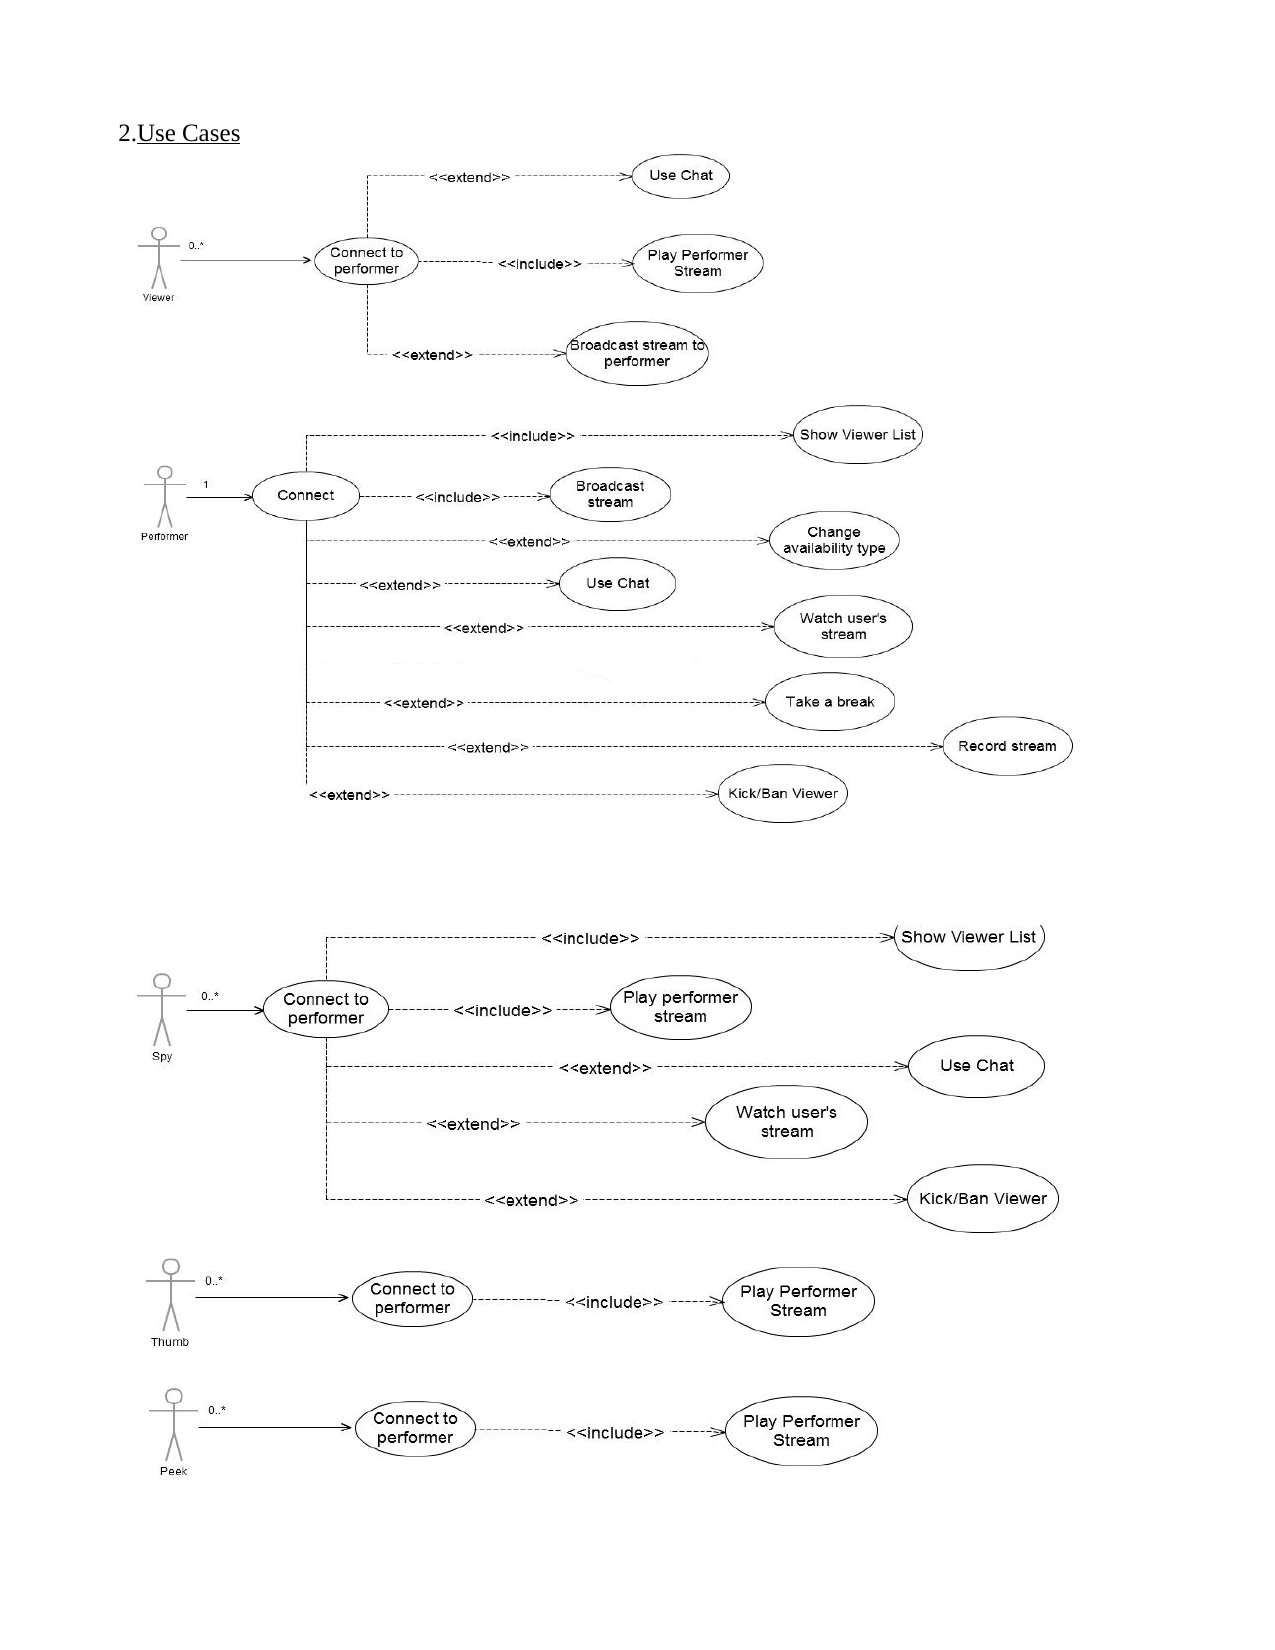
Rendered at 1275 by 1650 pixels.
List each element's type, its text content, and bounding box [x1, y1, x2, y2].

list Use Cases [118, 118, 1157, 146]
